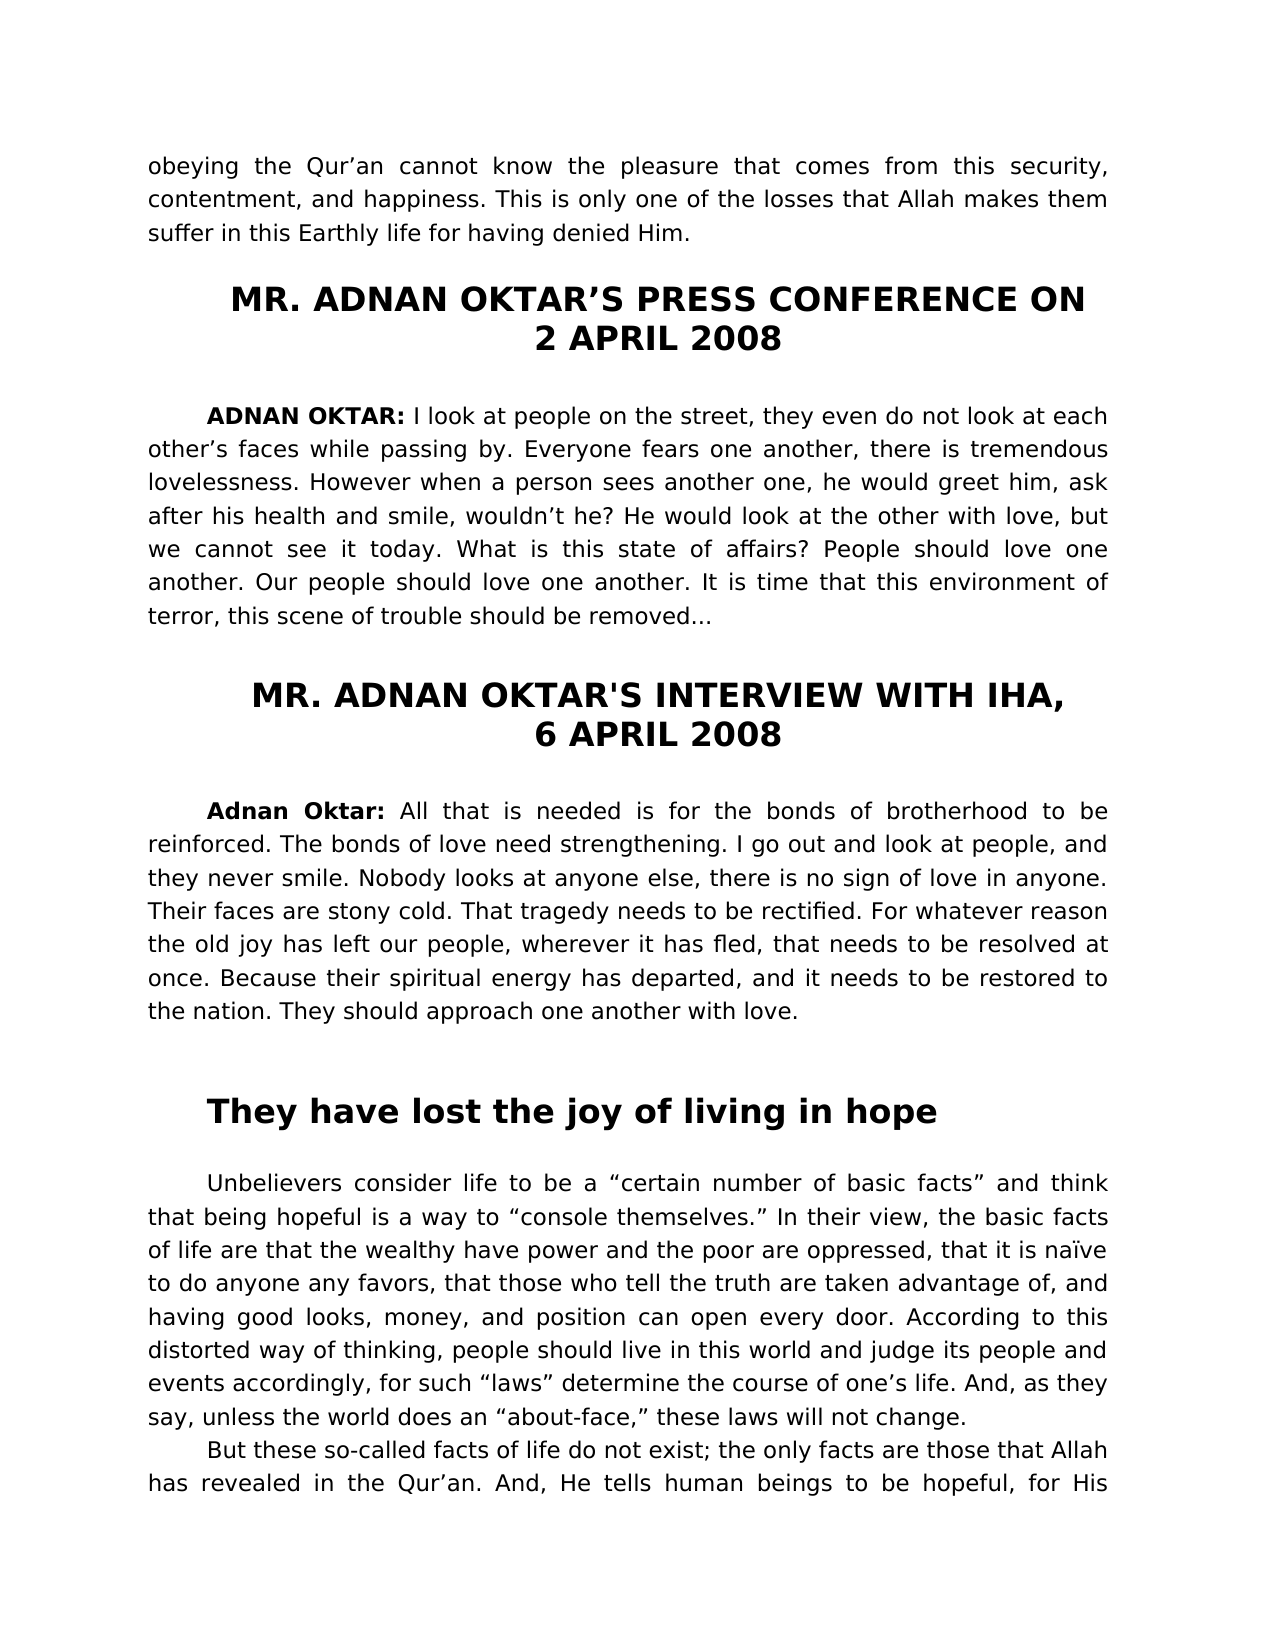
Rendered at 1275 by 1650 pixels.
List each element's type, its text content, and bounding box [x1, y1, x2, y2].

text They have lost the joy of living in hope [148, 1093, 1110, 1132]
text MR. ADNAN OKTAR’S PRESS CONFERENCE ON [148, 281, 1110, 320]
text 6 APRIL 2008 [148, 715, 1110, 754]
text obeying the Qur’an cannot know the pleasure that comes from this security, contentment, and happiness. This is only one of the losses that Allah makes them suffer in this Earthly life for having denied Him. [148, 148, 1110, 248]
text But these so-called facts of life do not exist; the only facts are those that Allah has revealed in the Qur’an. And, He tells human beings to be hopeful, for His [148, 1432, 1110, 1498]
text Adnan Oktar: All that is needed is for the bonds of brotherhood to be reinforced. The bonds of love need strengthening. I go out and look at people, and they never smile. Nobody looks at anyone else, there is no sign of love in anyone. Their faces are stony cold. That tragedy needs to be rectified. For whatever reason the old joy has left our people, wherever it has fled, that needs to be resolved at once. Because their spiritual energy has departed, and it needs to be restored to the nation. They should approach one another with love. [148, 793, 1110, 1026]
text Unbelievers consider life to be a “certain number of basic facts” and think that being hopeful is a way to “console themselves.” In their view, the basic facts of life are that the wealthy have power and the poor are oppressed, that it is naïve to do anyone any favors, that those who tell the truth are taken advantage of, and having good looks, money, and position can open every door. According to this distorted way of thinking, people should live in this world and judge its people and events accordingly, for such “laws” determine the course of one’s life. And, as they say, unless the world does an “about-face,” these laws will not change. [148, 1165, 1110, 1432]
text ADNAN OKTAR: I look at people on the street, they even do not look at each other’s faces while passing by. Everyone fears one another, there is tremendous lovelessness. However when a person sees another one, he would greet him, ask after his health and smile, wouldn’t he? He would look at the other with love, but we cannot see it today. What is this state of affairs? People should love one another. Our people should love one another. It is time that this environment of terror, this scene of trouble should be removed... [148, 397, 1110, 631]
text MR. ADNAN OKTAR'S INTERVIEW WITH IHA, [148, 676, 1110, 715]
text 2 APRIL 2008 [148, 320, 1110, 359]
